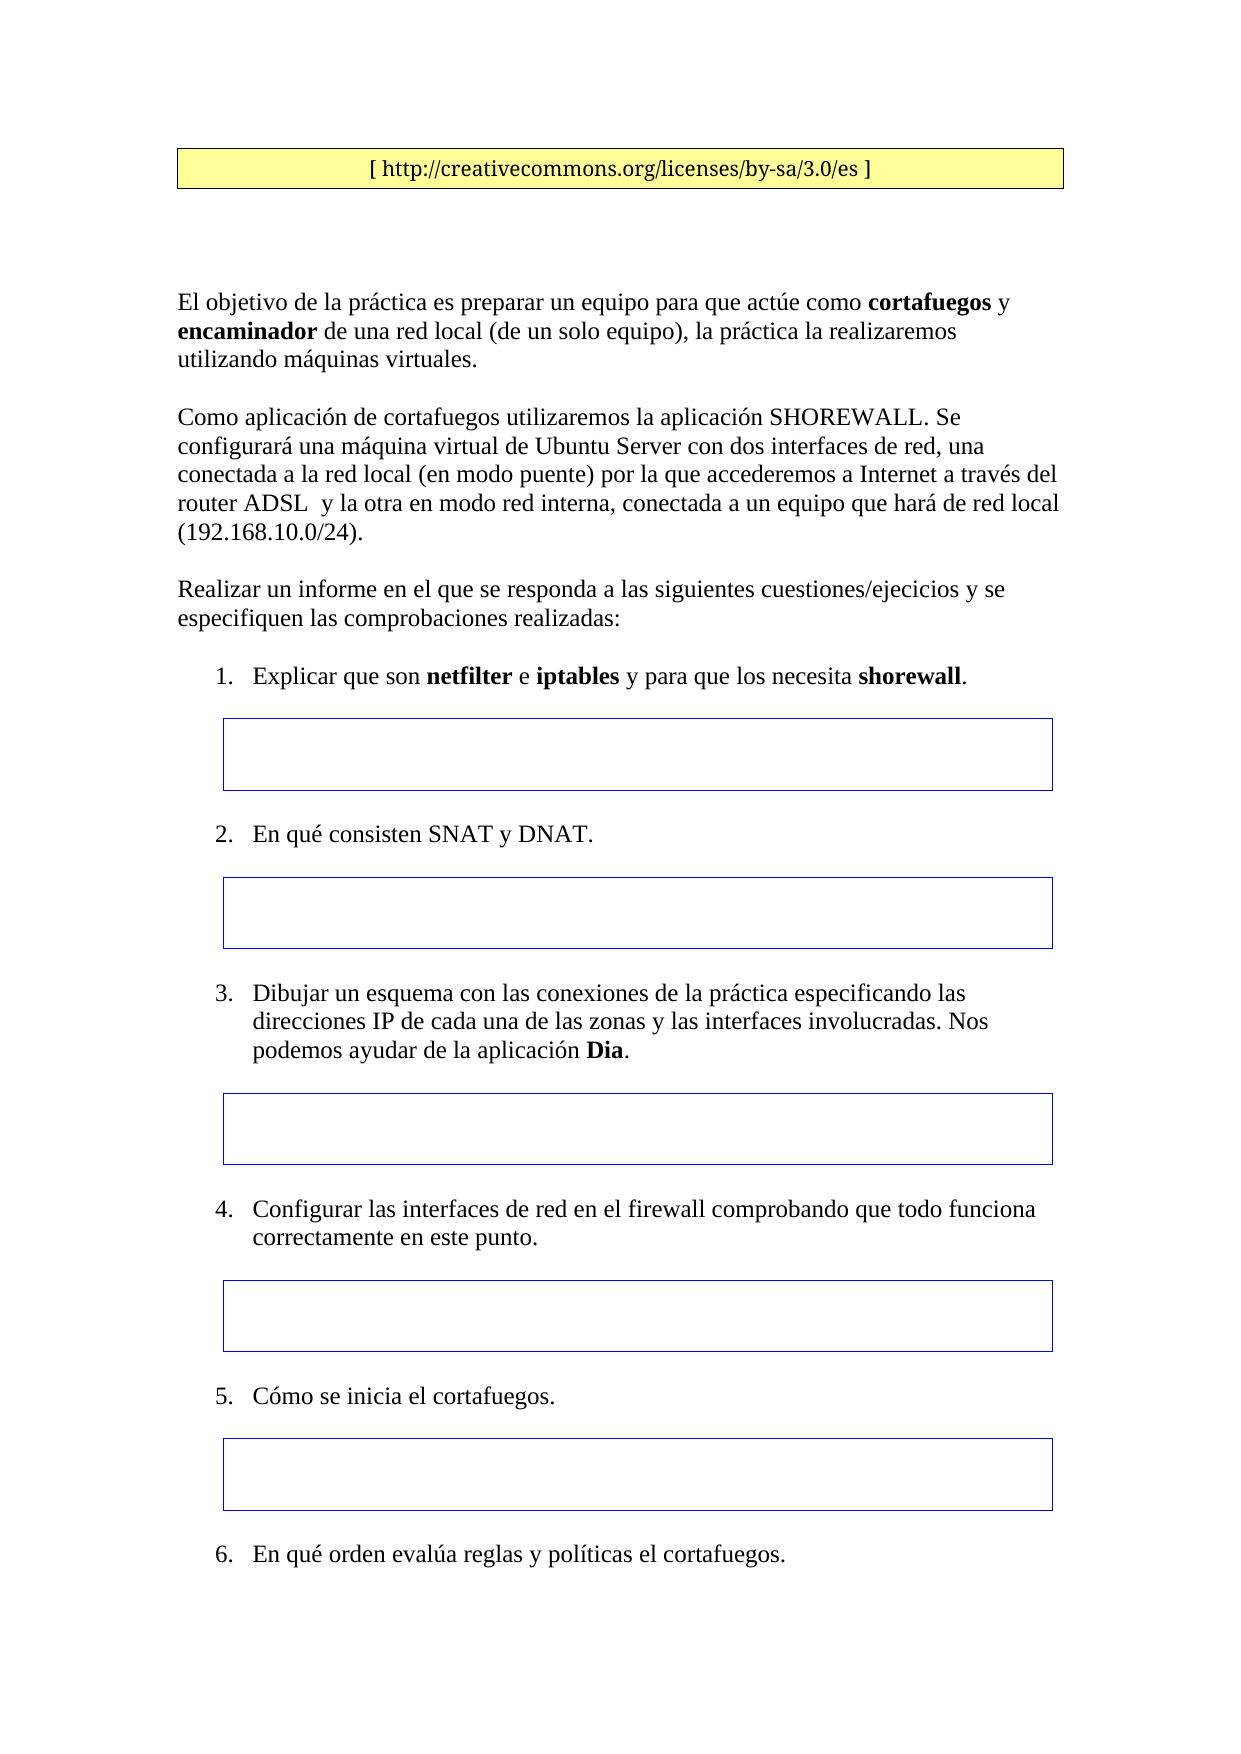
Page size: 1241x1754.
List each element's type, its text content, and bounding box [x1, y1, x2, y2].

table_header [ http://creativecommons.org/licenses/by-sa/3.0/es ] [178, 149, 1063, 188]
list Explicar que son netfilter e iptables y para que los necesita shorewall. [215, 661, 1063, 689]
list Dibujar un esquema con las conexiones de la práctica especificando las direcciones IP de cada una de las zonas y las interfaces involucradas. Nos podemos ayudar de la aplicación Dia. [215, 978, 1063, 1064]
table_header [224, 1094, 1052, 1164]
list Cómo se inicia el cortafuegos. [215, 1381, 1063, 1409]
table_header [224, 1281, 1052, 1351]
text Como aplicación de cortafuegos utilizaremos la aplicación SHOREWALL. Se configurará una máquina virtual de Ubuntu Server con dos interfaces de red, una conectada a la red local (en modo puente) por la que accederemos a Internet a través del router ADSL y la otra en modo red interna, conectada a un equipo que hará de red local (192.168.10.0/24). [177, 402, 1063, 546]
list En qué consisten SNAT y DNAT. [215, 819, 1063, 848]
text El objetivo de la práctica es preparar un equipo para que actúe como cortafuegos y encaminador de una red local (de un solo equipo), la práctica la realizaremos utilizando máquinas virtuales. [177, 287, 1063, 373]
list Configurar las interfaces de red en el firewall comprobando que todo funciona correctamente en este punto. [215, 1194, 1063, 1251]
text Realizar un informe en el que se responda a las siguientes cuestiones/ejecicios y se especifiquen las comprobaciones realizadas: [177, 574, 1063, 632]
table_header [224, 719, 1052, 789]
table_header [224, 878, 1052, 948]
table_header [224, 1439, 1052, 1509]
list En qué orden evalúa reglas y políticas el cortafuegos. [215, 1539, 1063, 1568]
